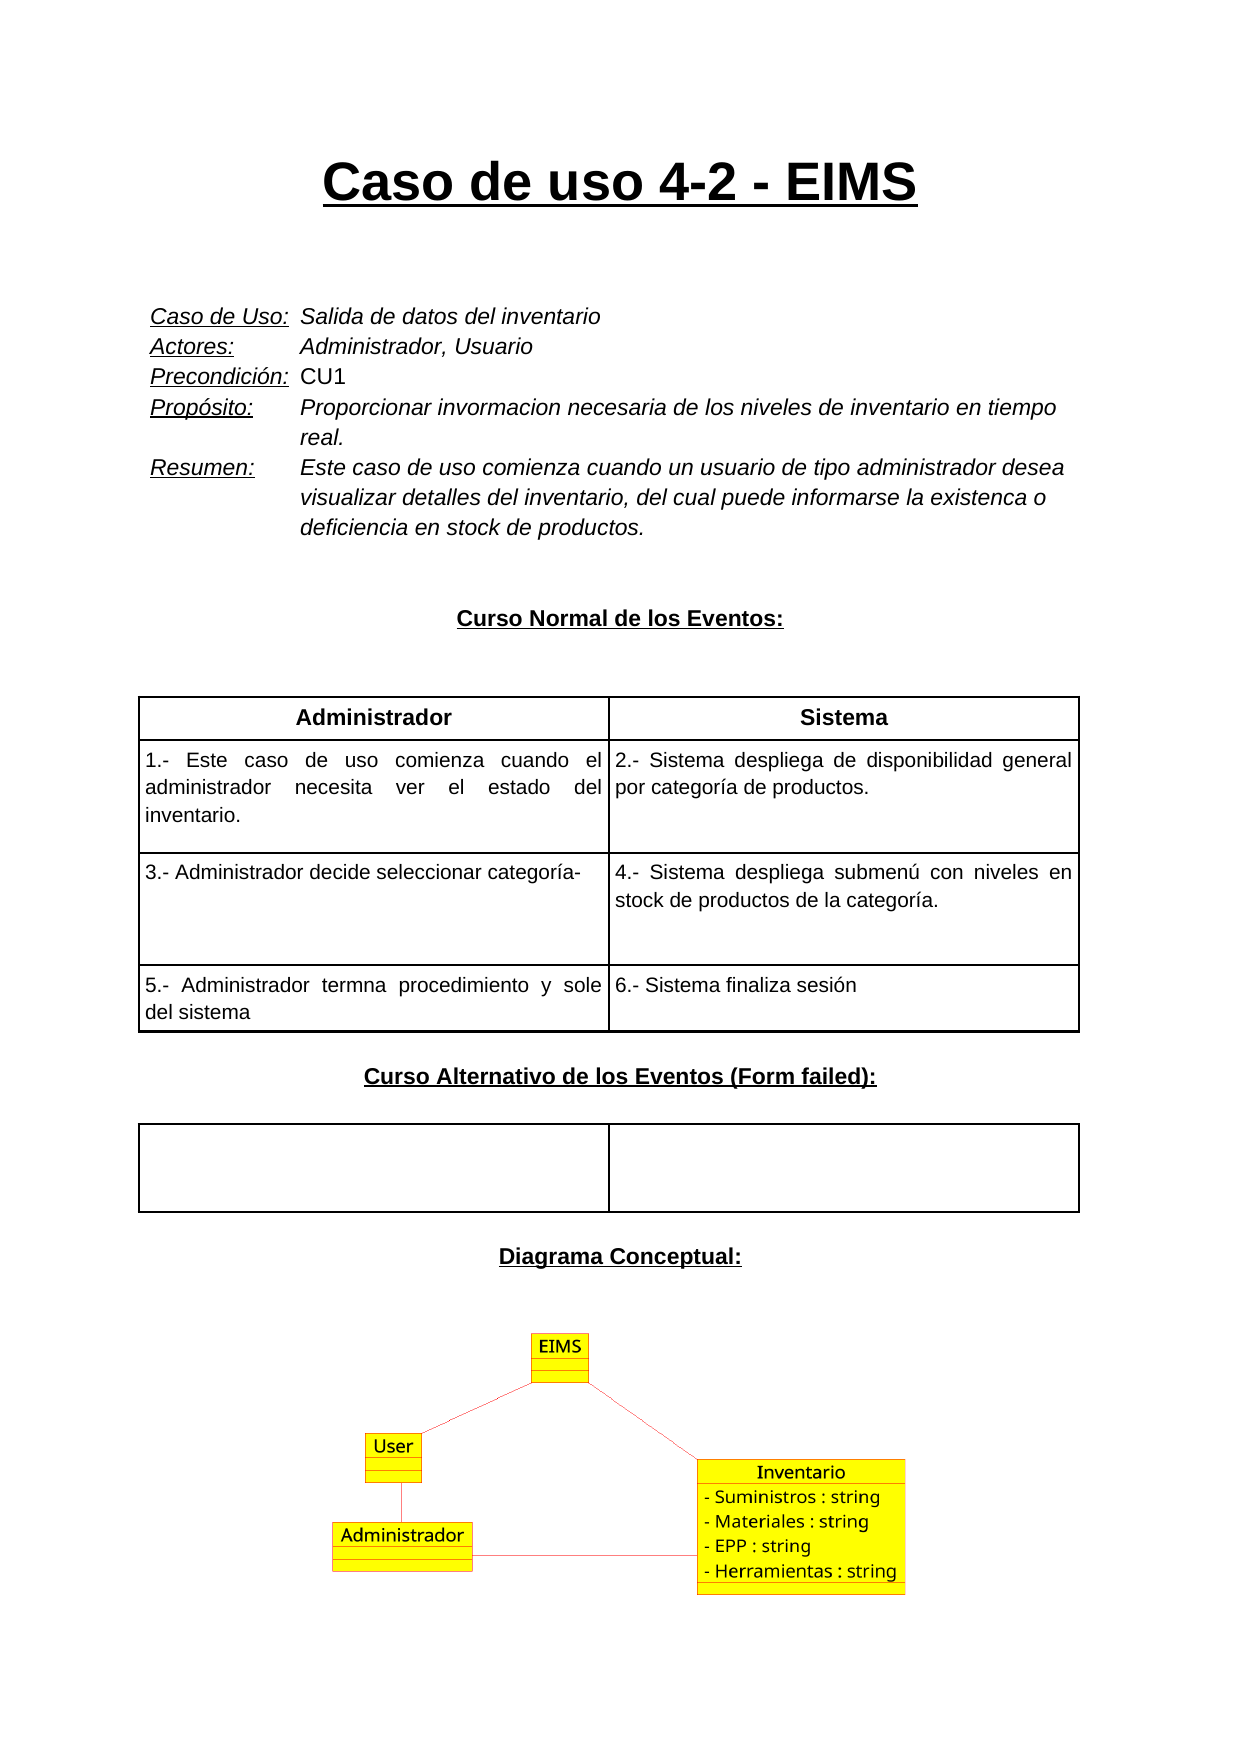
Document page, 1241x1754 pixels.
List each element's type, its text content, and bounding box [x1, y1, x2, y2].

picture [331, 1332, 906, 1596]
text Propósito: Proporcionar invormacion necesaria de los niveles de inventario en tiempo real. [150, 393, 1090, 450]
text Curso Normal de los Eventos: [150, 605, 1090, 631]
table_header [140, 1125, 608, 1211]
text Caso de Uso: Salida de datos del inventario [150, 303, 1090, 329]
table_header Sistema [610, 698, 1078, 739]
table_header [610, 1125, 1078, 1211]
text Curso Alternativo de los Eventos (Form failed): [150, 1063, 1090, 1089]
text Actores: Administrador, Usuario [150, 333, 1090, 359]
table_cell 5.- Administrador termna procedimiento y sole del sistema [140, 966, 608, 1030]
table_cell 1.- Este caso de uso comienza cuando el administrador necesita ver el estado del inventario. [140, 741, 608, 852]
title Caso de uso 4-2 - EIMS [150, 150, 1090, 212]
text Resumen: Este caso de uso comienza cuando un usuario de tipo administrador desea visualizar detalles del inventario, del cual puede informarse la existenca o deficiencia en stock de productos. [150, 454, 1090, 541]
text Diagrama Conceptual: [150, 1243, 1090, 1269]
table_cell 3.- Administrador decide seleccionar categoría- [140, 854, 608, 964]
table_header Administrador [140, 698, 608, 739]
text Precondición: CU1 [150, 363, 1090, 390]
table_cell 2.- Sistema despliega de disponibilidad general por categoría de productos. [610, 741, 1078, 852]
table_cell 6.- Sistema finaliza sesión [610, 966, 1078, 1030]
table_cell 4.- Sistema despliega submenú con niveles en stock de productos de la categoría. [610, 854, 1078, 964]
